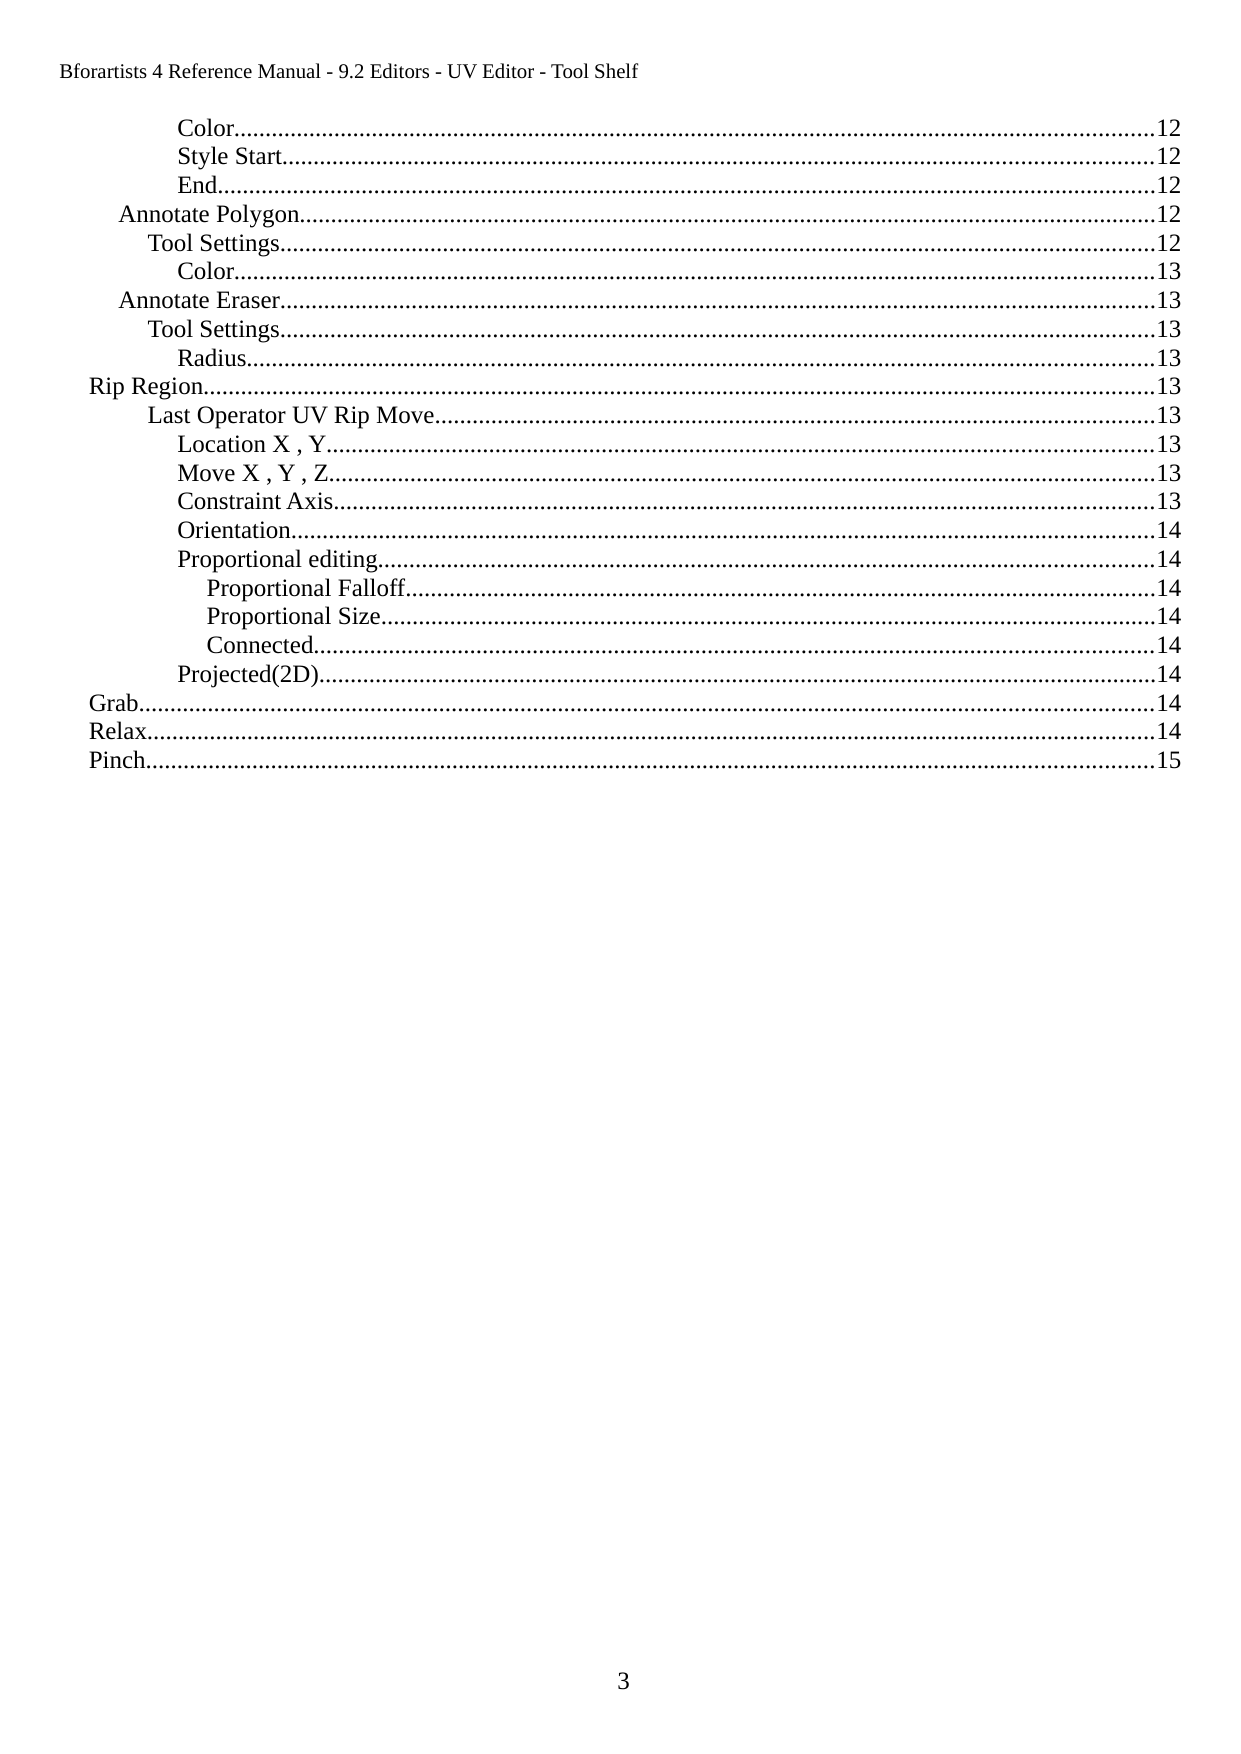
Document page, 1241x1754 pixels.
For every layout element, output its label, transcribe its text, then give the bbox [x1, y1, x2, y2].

text Annotate Polygon 12 [118, 199, 1181, 228]
text Projected(2D) 14 [177, 659, 1181, 688]
text Move X , Y , Z 13 [177, 458, 1181, 486]
text Color 13 [177, 256, 1181, 285]
text Proportional Falloff 14 [206, 573, 1181, 601]
text Tool Settings 13 [147, 314, 1181, 343]
text Color 12 [177, 113, 1181, 141]
text Grab 14 [88, 688, 1181, 716]
text Orientation 14 [177, 515, 1181, 544]
text Radius 13 [177, 343, 1181, 371]
text Tool Settings 12 [147, 228, 1181, 256]
text Style Start 12 [177, 141, 1181, 170]
text Pinch 15 [88, 745, 1181, 774]
text End 12 [177, 170, 1181, 199]
text Proportional editing 14 [177, 544, 1181, 573]
text Rip Region 13 [88, 371, 1181, 400]
text Relax 14 [88, 716, 1181, 745]
text Constraint Axis 13 [177, 486, 1181, 515]
text Location X , Y 13 [177, 429, 1181, 458]
text Annotate Eraser 13 [118, 285, 1181, 314]
text Connected 14 [206, 630, 1181, 659]
text Last Operator UV Rip Move 13 [147, 400, 1181, 429]
text Proportional Size 14 [206, 601, 1181, 630]
